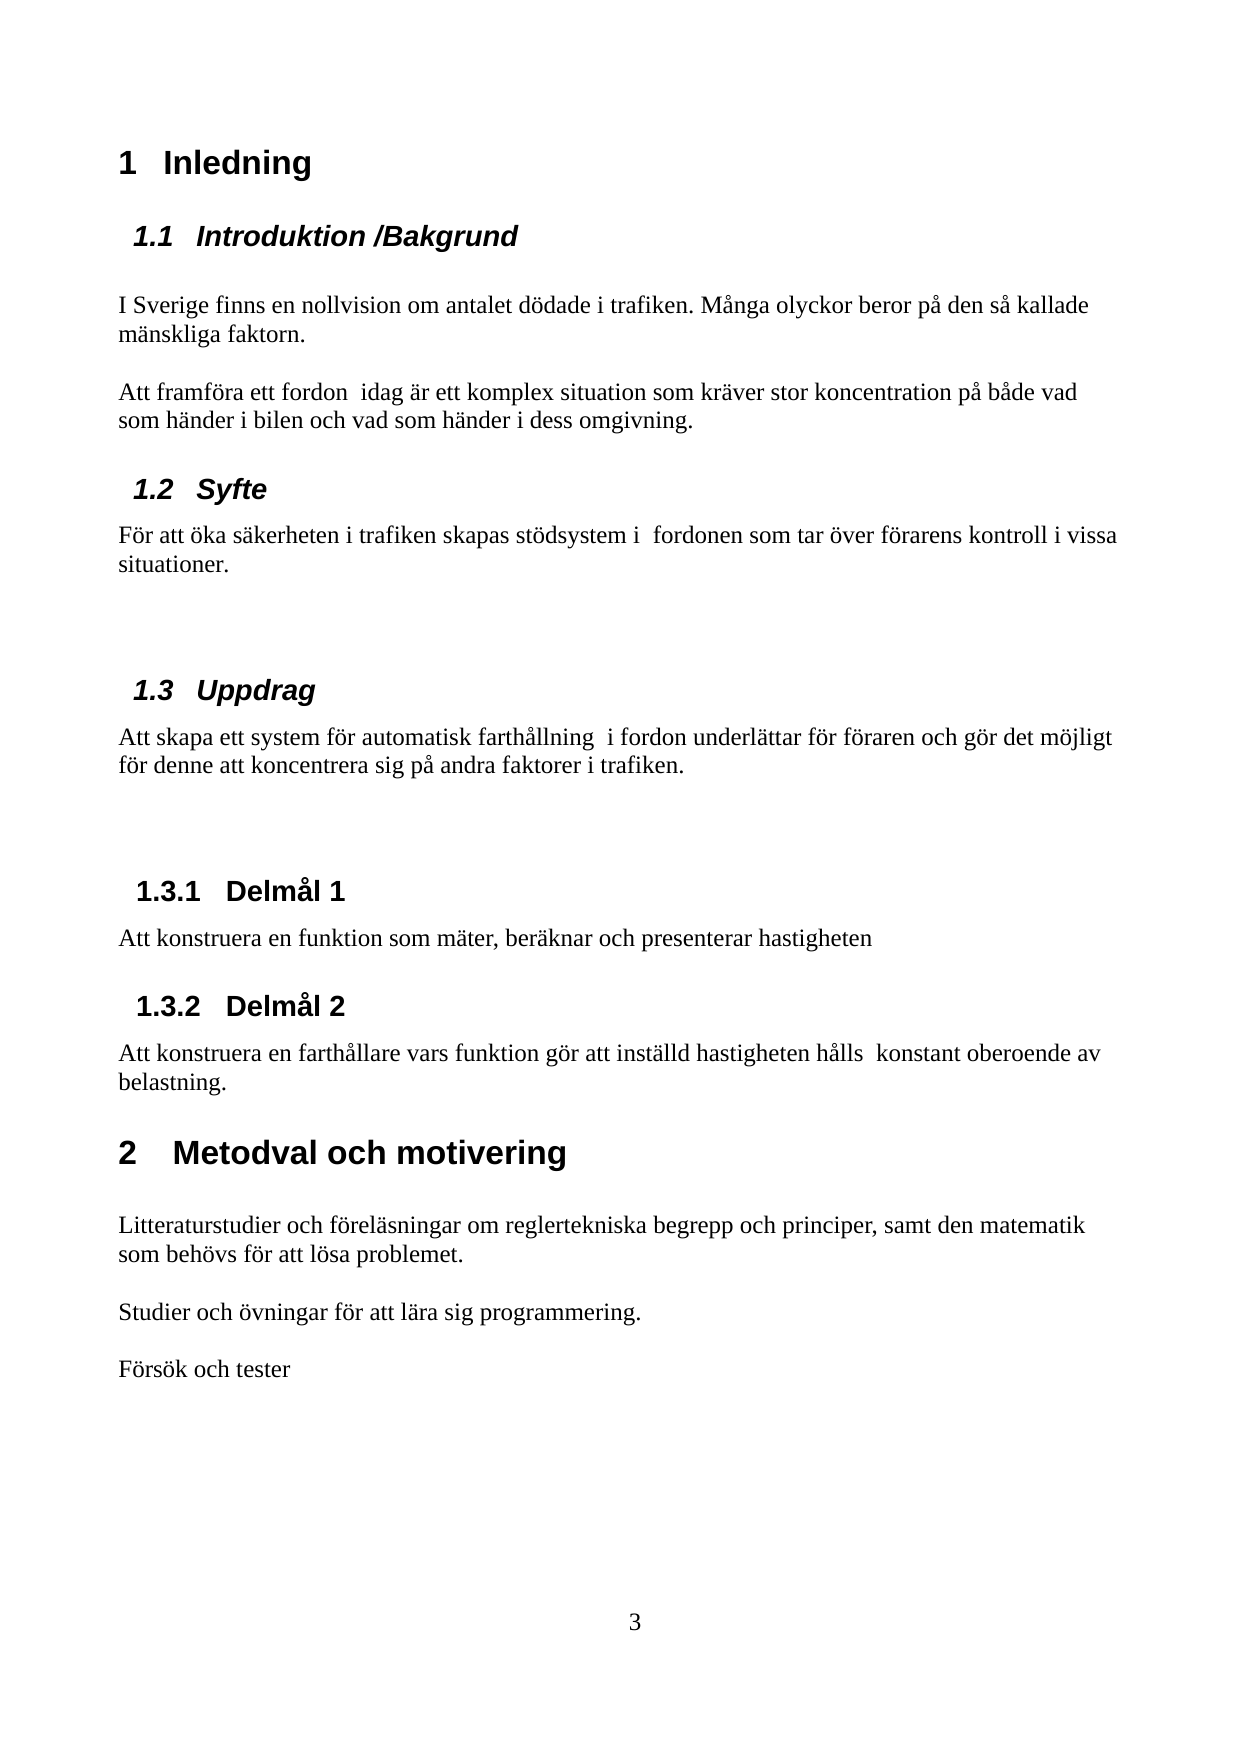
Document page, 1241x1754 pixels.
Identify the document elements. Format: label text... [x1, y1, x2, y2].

subtitle Inledning [118, 143, 1122, 182]
text Att konstruera en farthållare vars funktion gör att inställd hastigheten hålls konstant oberoende av belastning. [118, 1035, 1122, 1096]
subtitle Delmål 1 [136, 874, 1122, 908]
subtitle Delmål 2 [136, 989, 1122, 1023]
text Att skapa ett system för automatisk farthållning i fordon underlättar för föraren och gör det möjligt för denne att koncentrera sig på andra faktorer i trafiken. [118, 719, 1122, 779]
text I Sverige finns en nollvision om antalet dödade i trafiken. Många olyckor beror på den så kallade mänskliga faktorn. [118, 265, 1122, 348]
text Studier och övningar för att lära sig programmering. [118, 1281, 1122, 1326]
subtitle Syfte [133, 472, 1122, 505]
text Litteraturstudier och föreläsningar om reglertekniska begrepp och principer, samt den matematik som behövs för att lösa problemet. [118, 1184, 1122, 1268]
text För att öka säkerheten i trafiken skapas stödsystem i fordonen som tar över förarens kontroll i vissa situationer. [118, 518, 1122, 578]
text Försök och tester [118, 1338, 1122, 1383]
text Att framföra ett fordon idag är ett komplex situation som kräver stor koncentration på både vad som händer i bilen och vad som händer i dess omgivning. [118, 361, 1122, 434]
subtitle Metodval och motivering [118, 1133, 1122, 1172]
subtitle Introduktion /Bakgrund [133, 219, 1122, 253]
subtitle Uppdrag [133, 673, 1122, 707]
text Att konstruera en funktion som mäter, beräknar och presenterar hastigheten [118, 920, 1122, 952]
